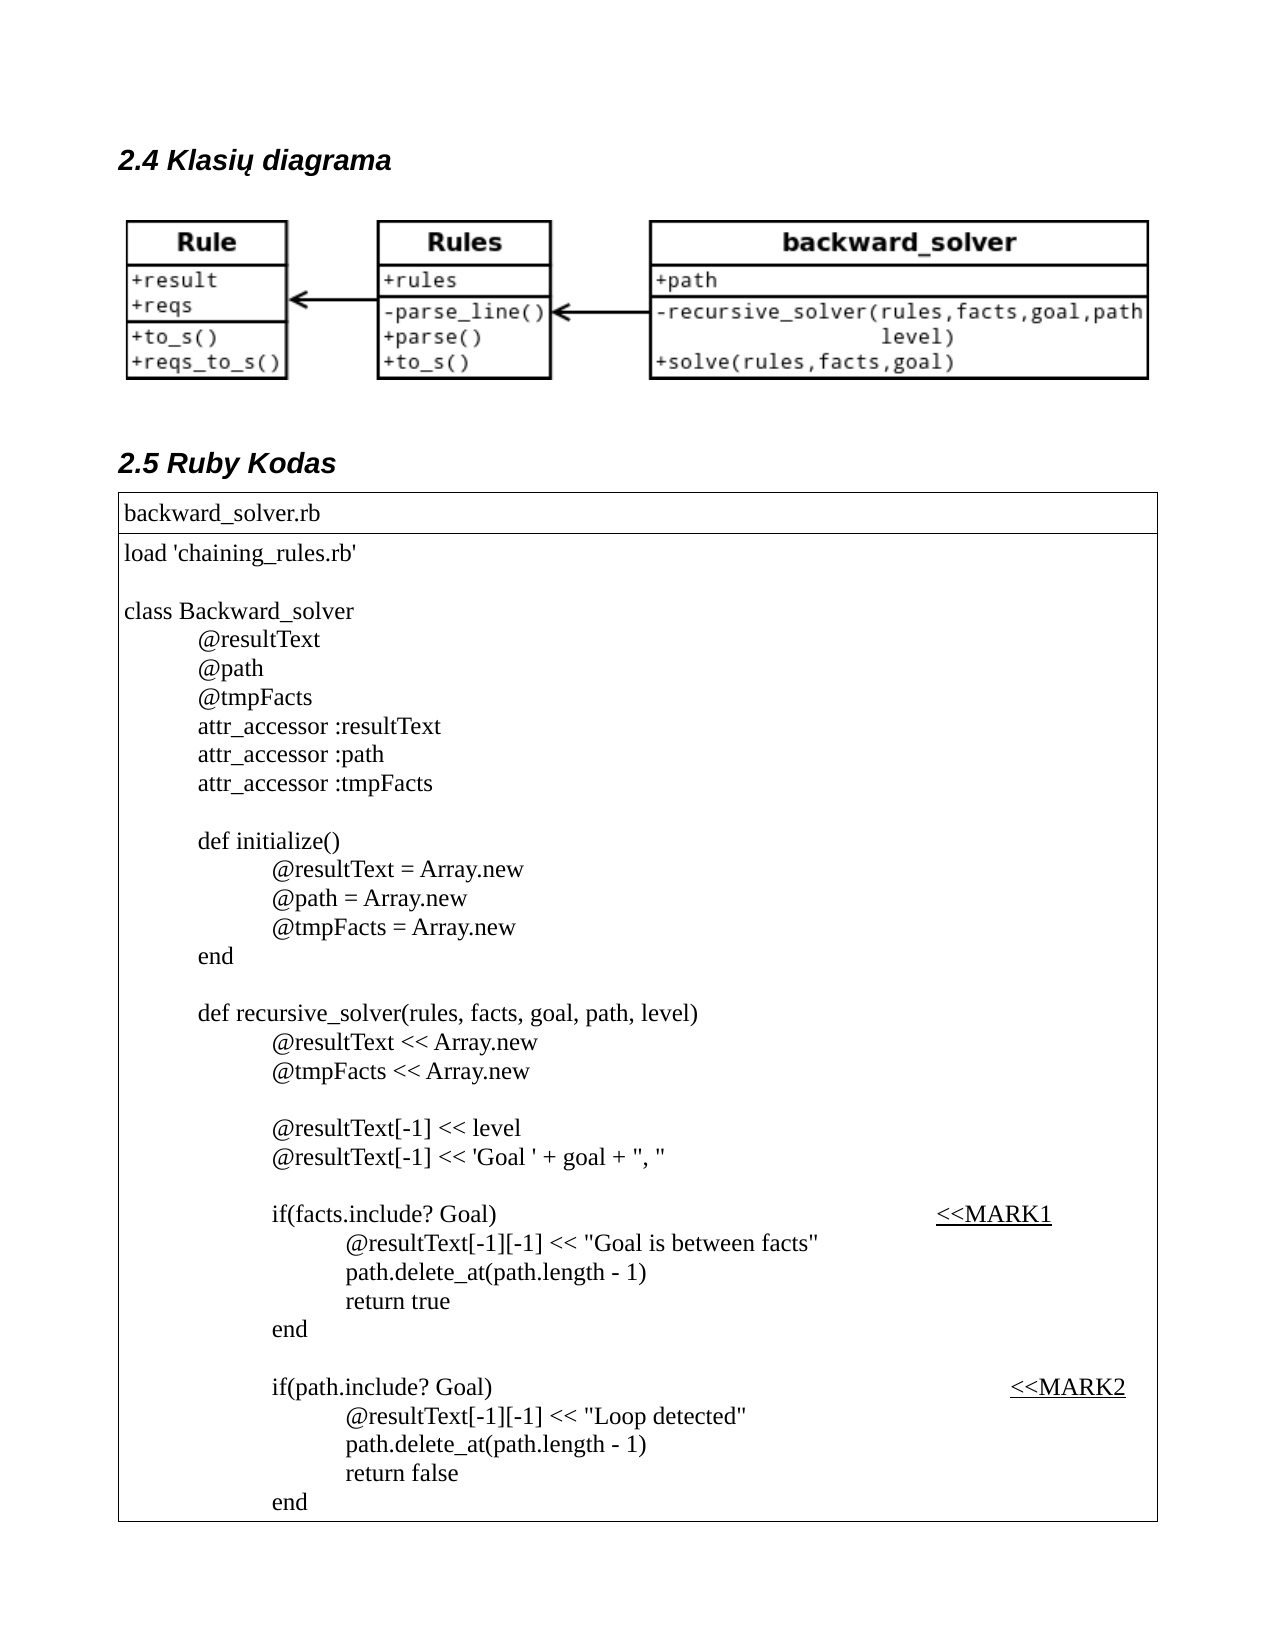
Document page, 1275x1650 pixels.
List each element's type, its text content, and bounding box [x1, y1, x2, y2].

table_header backward_solver.rb [119, 493, 1157, 532]
subtitle 2.5 Ruby Kodas [118, 446, 1157, 479]
table_cell load 'chaining_rules.rb' class Backward_solver @resultText @path @tmpFacts attr_accessor :resultText attr_accessor :path attr_accessor :tmpFacts def initialize() @resultText = Array.new @path = Array.new @tmpFacts = Array.new end def recursive_solver(rules, facts, goal, path, level) @resultText << Array.new @tmpFacts << Array.new @resultText[-1] << level @resultText[-1] << 'Goal ' + goal + ", " if(facts.include? Goal) <<MARK1 @resultText[-1][-1] << "Goal is between facts" path.delete_at(path.length - 1) return true end if(path.include? Goal) <<MARK2 @resultText[-1][-1] << "Loop detected" path.delete_at(path.length - 1) return false end [119, 534, 1157, 1521]
picture [125, 220, 1150, 380]
subtitle 2.4 Klasių diagrama [118, 143, 1157, 177]
